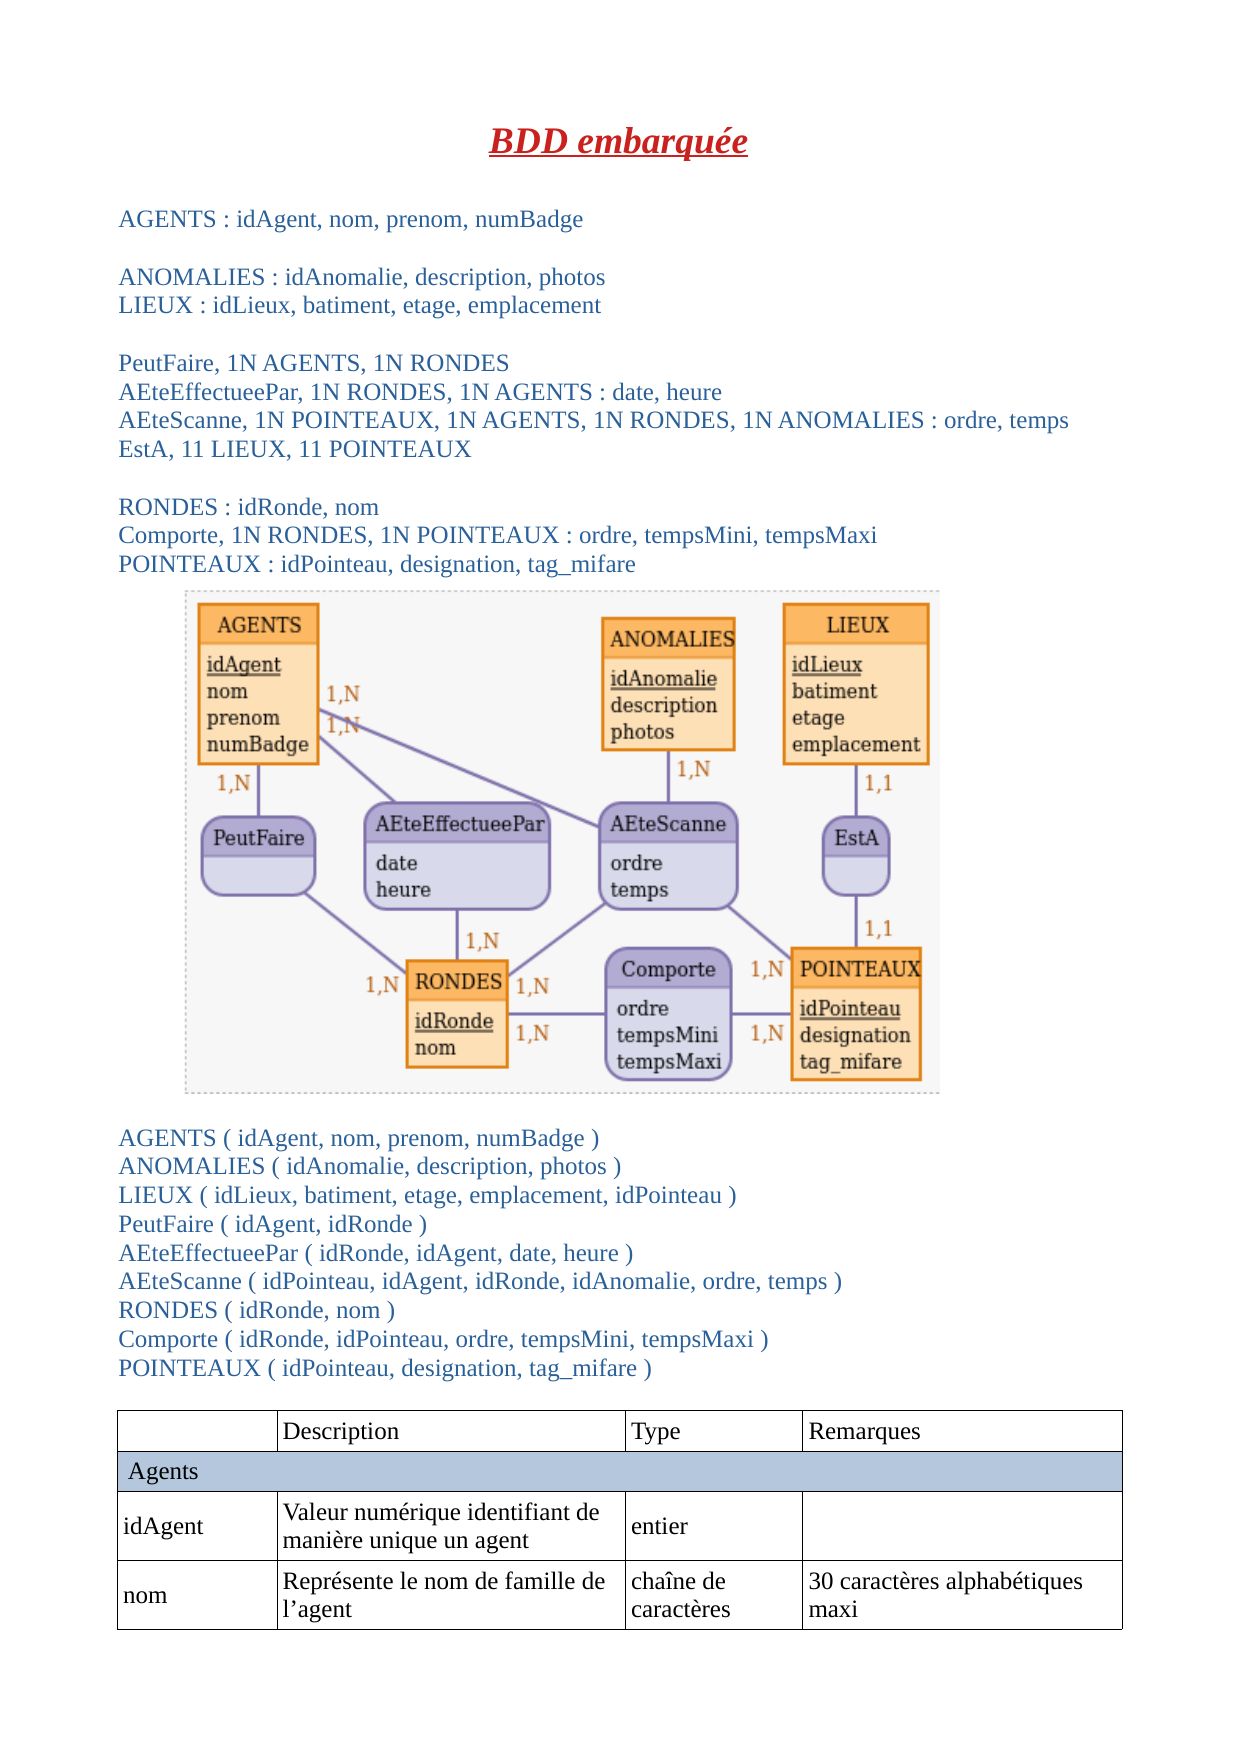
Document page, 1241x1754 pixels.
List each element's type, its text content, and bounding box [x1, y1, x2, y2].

table_header Description [278, 1411, 625, 1451]
table_cell Agents [118, 1452, 1122, 1491]
text AEteScanne, 1N POINTEAUX, 1N AGENTS, 1N RONDES, 1N ANOMALIES : ordre, temps [118, 406, 1122, 434]
table_cell entier [626, 1492, 802, 1560]
text RONDES ( idRonde, nom ) [118, 1295, 1122, 1324]
table_cell idAgent [118, 1492, 277, 1560]
table_cell 30 caractères alphabétiques maxi [803, 1561, 1122, 1629]
text AEteEffectueePar ( idRonde, idAgent, date, heure ) [118, 1238, 1122, 1266]
text ANOMALIES ( idAnomalie, description, photos ) [118, 1151, 1122, 1180]
table_header [118, 1411, 277, 1451]
text AEteEffectueePar, 1N RONDES, 1N AGENTS : date, heure [118, 377, 1122, 406]
table_header Remarques [803, 1411, 1122, 1451]
text Comporte ( idRonde, idPointeau, ordre, tempsMini, tempsMaxi ) [118, 1324, 1122, 1353]
picture [179, 589, 941, 1094]
table_cell Valeur numérique identifiant de manière unique un agent [278, 1492, 625, 1560]
table_cell chaîne de caractères [626, 1561, 802, 1629]
text Comporte, 1N RONDES, 1N POINTEAUX : ordre, tempsMini, tempsMaxi [118, 521, 1122, 549]
text AEteScanne ( idPointeau, idAgent, idRonde, idAnomalie, ordre, temps ) [118, 1266, 1122, 1295]
text RONDES : idRonde, nom [118, 492, 1122, 521]
table_cell nom [118, 1561, 277, 1629]
table_header Type [626, 1411, 802, 1451]
text AGENTS : idAgent, nom, prenom, numBadge [118, 204, 1122, 233]
text BDD embarquée [118, 118, 1122, 161]
text PeutFaire ( idAgent, idRonde ) [118, 1209, 1122, 1238]
text EstA, 11 LIEUX, 11 POINTEAUX [118, 434, 1122, 463]
text ANOMALIES : idAnomalie, description, photos [118, 262, 1122, 291]
table_cell Représente le nom de famille de l’agent [278, 1561, 625, 1629]
table_cell [803, 1492, 1122, 1560]
text AGENTS ( idAgent, nom, prenom, numBadge ) [118, 1123, 1122, 1151]
text POINTEAUX ( idPointeau, designation, tag_mifare ) [118, 1353, 1122, 1381]
text LIEUX : idLieux, batiment, etage, emplacement [118, 291, 1122, 319]
text LIEUX ( idLieux, batiment, etage, emplacement, idPointeau ) [118, 1180, 1122, 1209]
text POINTEAUX : idPointeau, designation, tag_mifare [118, 549, 1122, 578]
text PeutFaire, 1N AGENTS, 1N RONDES [118, 348, 1122, 377]
